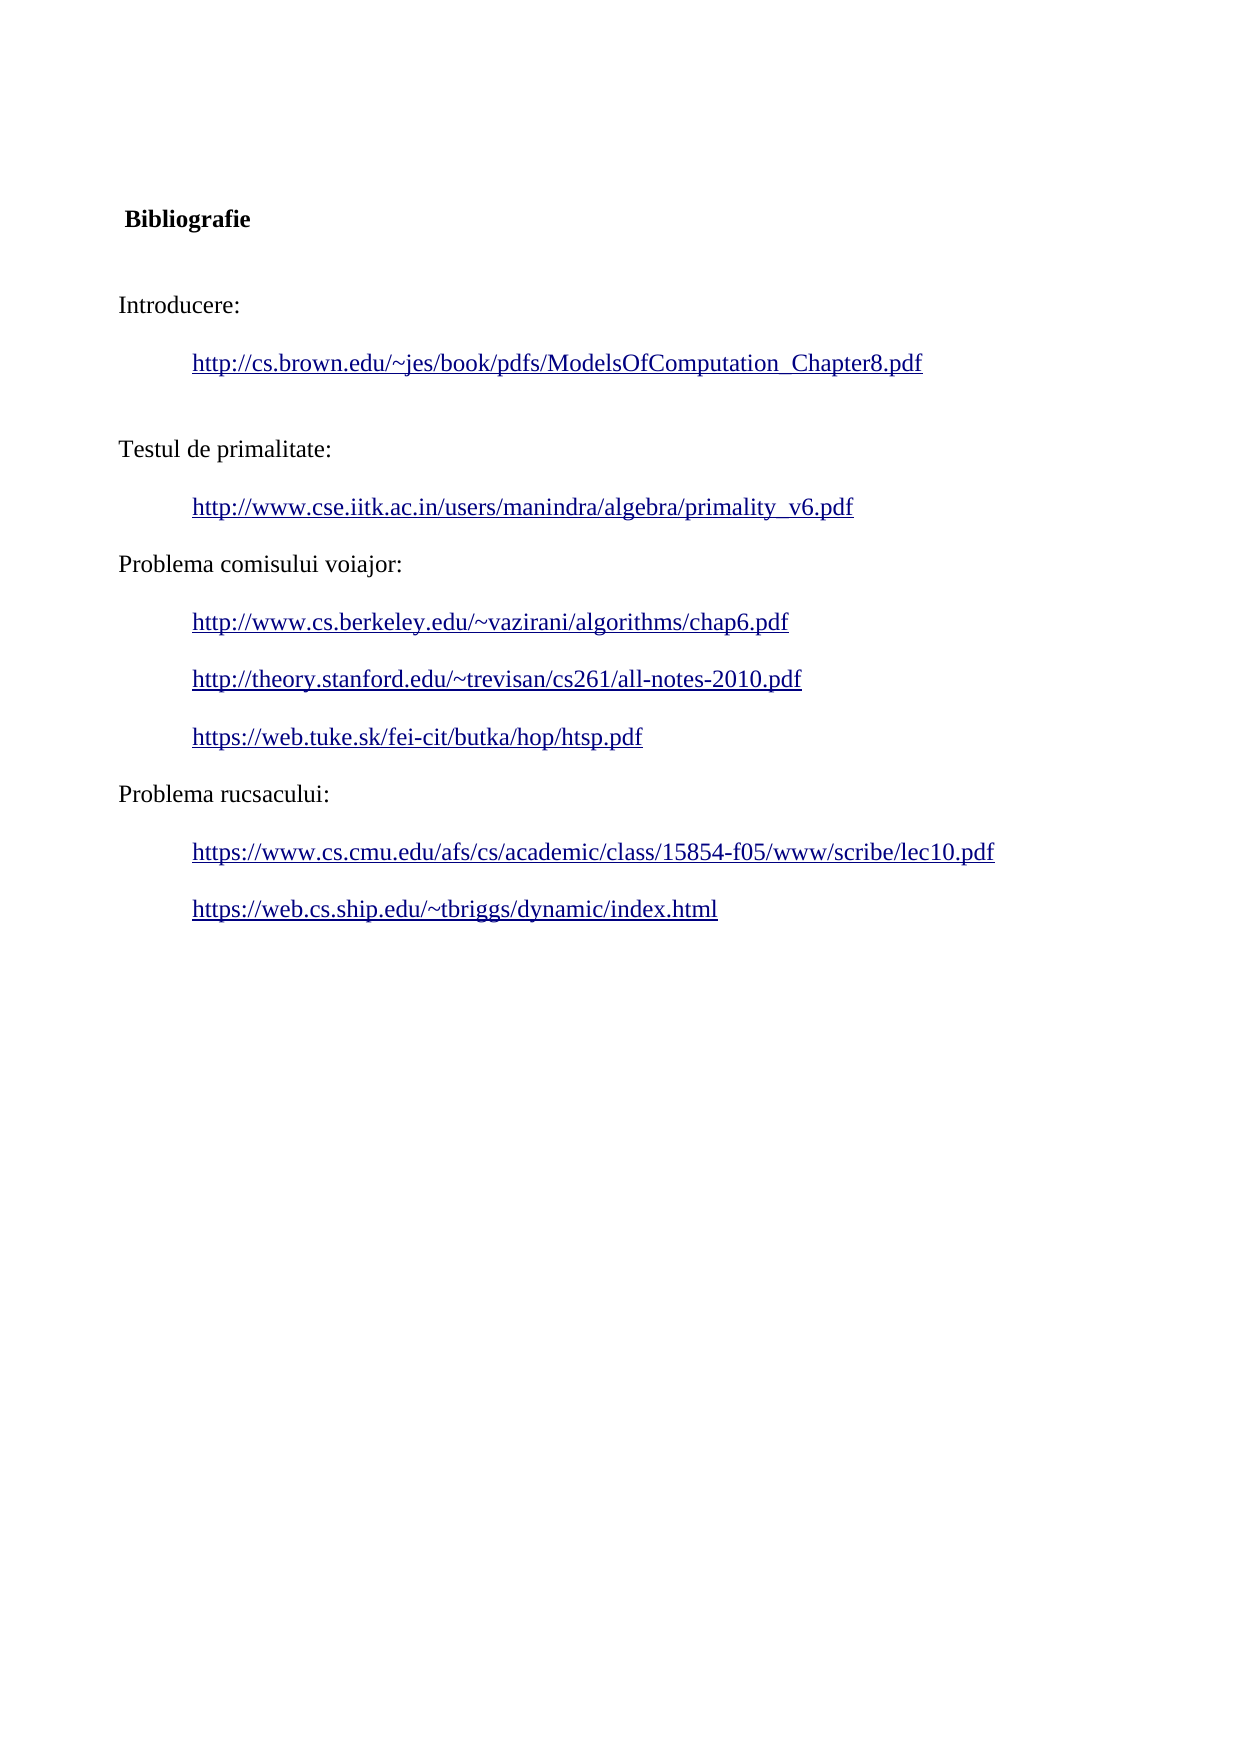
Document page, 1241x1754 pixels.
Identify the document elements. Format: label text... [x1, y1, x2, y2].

text Testul de primalitate: [118, 434, 1122, 463]
text http://theory.stanford.edu/~trevisan/cs261/all-notes-2010.pdf [118, 664, 1122, 693]
text http://www.cse.iitk.ac.in/users/manindra/algebra/primality_v6.pdf [118, 492, 1122, 521]
text Bibliografie [118, 204, 1122, 233]
text Problema comisului voiajor: [118, 549, 1122, 578]
text https://web.tuke.sk/fei-cit/butka/hop/htsp.pdf [118, 722, 1122, 751]
text Introducere: [118, 291, 1122, 319]
text https://www.cs.cmu.edu/afs/cs/academic/class/15854-f05/www/scribe/lec10.pdf [118, 837, 1122, 866]
text http://www.cs.berkeley.edu/~vazirani/algorithms/chap6.pdf [118, 607, 1122, 636]
text https://web.cs.ship.edu/~tbriggs/dynamic/index.html [118, 894, 1122, 923]
text Problema rucsacului: [118, 779, 1122, 808]
text http://cs.brown.edu/~jes/book/pdfs/ModelsOfComputation_Chapter8.pdf [118, 348, 1122, 377]
